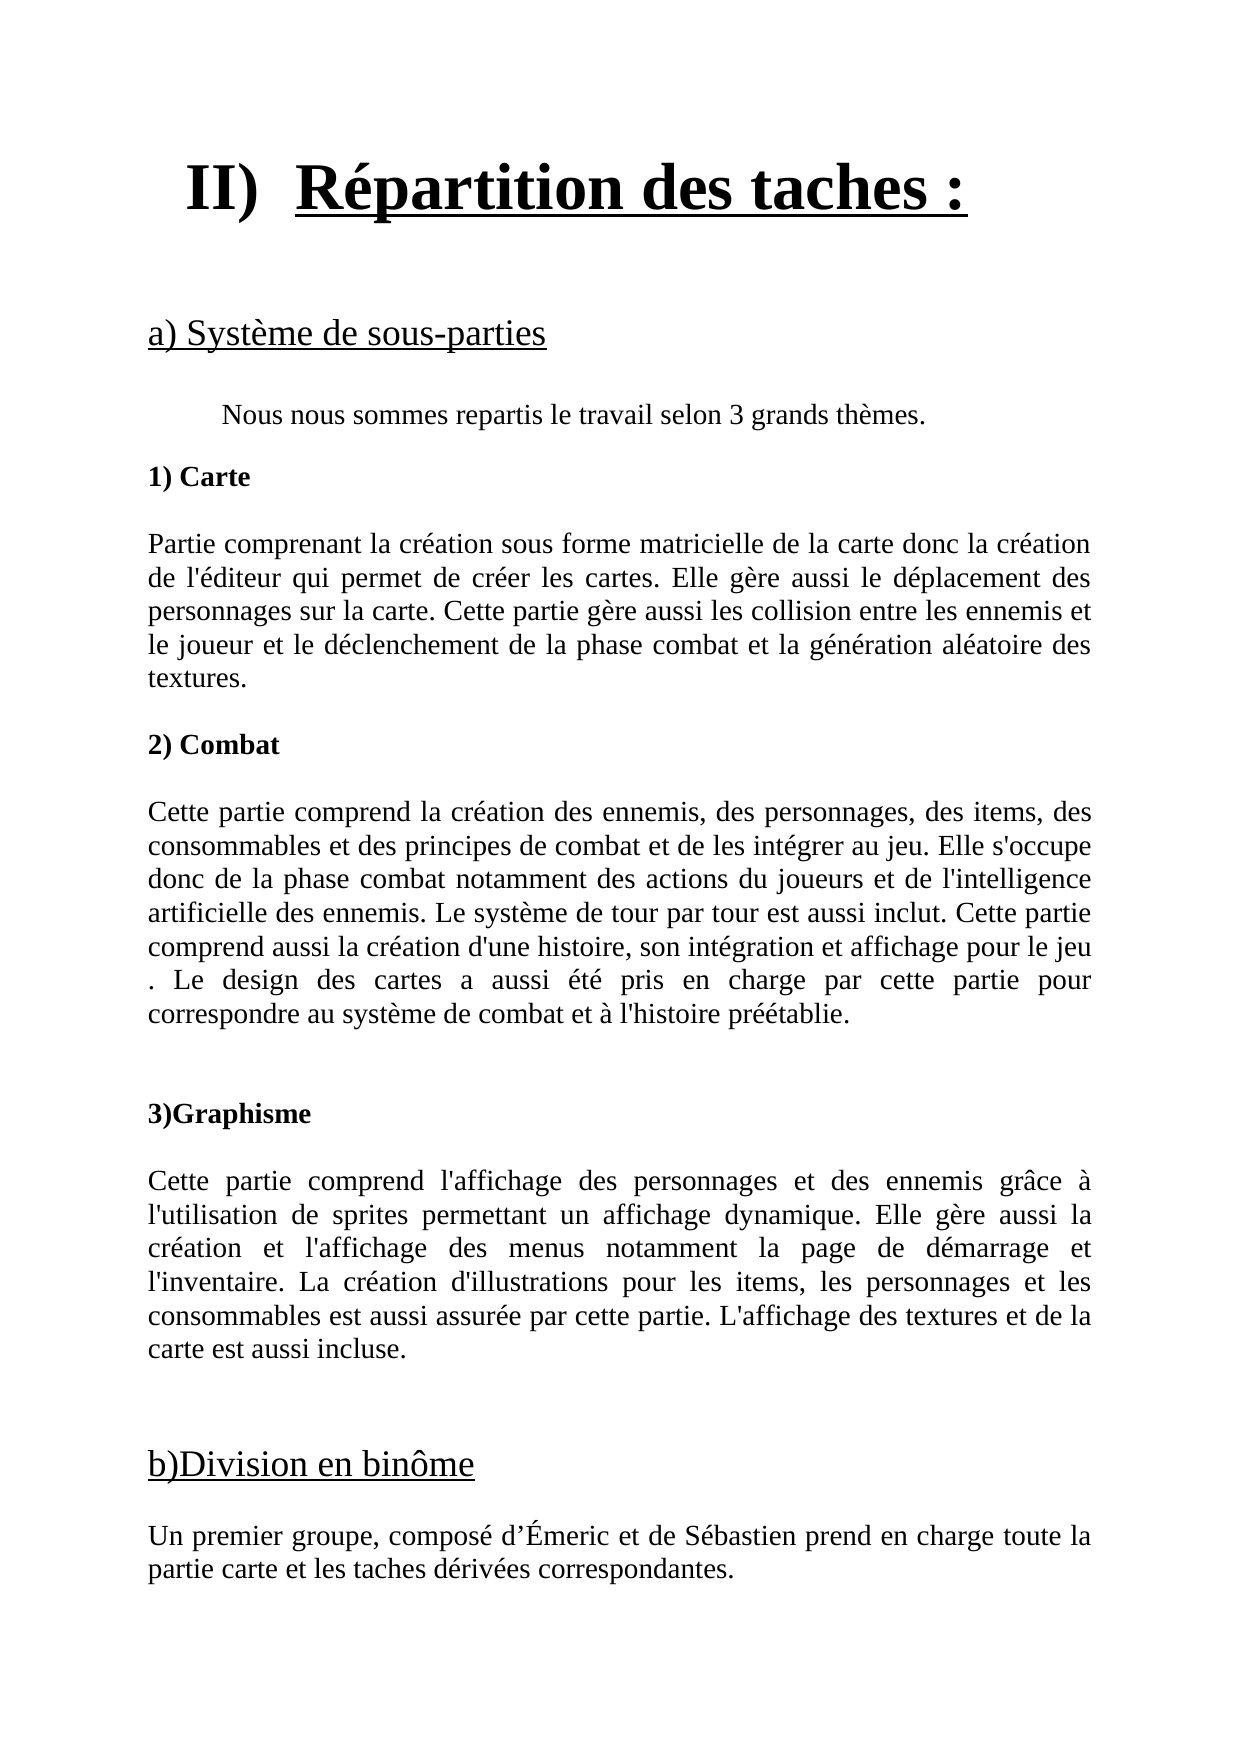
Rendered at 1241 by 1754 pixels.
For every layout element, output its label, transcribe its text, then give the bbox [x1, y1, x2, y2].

text 3)Graphisme [148, 1096, 1093, 1130]
text Un premier groupe, composé d’Émeric et de Sébastien prend en charge toute la partie carte et les taches dérivées correspondantes. [148, 1518, 1093, 1585]
text Nous nous sommes repartis le travail selon 3 grands thèmes. [148, 397, 1093, 430]
text Cette partie comprend l'affichage des personnages et des ennemis grâce à l'utilisation de sprites permettant un affichage dynamique. Elle gère aussi la création et l'affichage des menus notamment la page de démarrage et l'inventaire. La création d'illustrations pour les items, les personnages et les consommables est aussi assurée par cette partie. L'affichage des textures et de la carte est aussi incluse. [148, 1163, 1093, 1365]
text 1) Carte [148, 459, 1093, 493]
text Cette partie comprend la création des ennemis, des personnages, des items, des consommables et des principes de combat et de les intégrer au jeu. Elle s'occupe donc de la phase combat notamment des actions du joueurs et de l'intelligence artificielle des ennemis. Le système de tour par tour est aussi inclut. Cette partie comprend aussi la création d'une histoire, son intégration et affichage pour le jeu . Le design des cartes a aussi été pris en charge par cette partie pour correspondre au système de combat et à l'histoire préétablie. [148, 794, 1093, 1029]
text b)Division en binôme [148, 1441, 1093, 1484]
text 2) Combat [148, 727, 1093, 761]
text Partie comprenant la création sous forme matricielle de la carte donc la création de l'éditeur qui permet de créer les cartes. Elle gère aussi le déplacement des personnages sur la carte. Cette partie gère aussi les collision entre les ennemis et le joueur et le déclenchement de la phase combat et la génération aléatoire des textures. [148, 526, 1093, 694]
text a) Système de sous-parties [148, 311, 1093, 354]
list Répartition des taches : [185, 148, 1093, 224]
